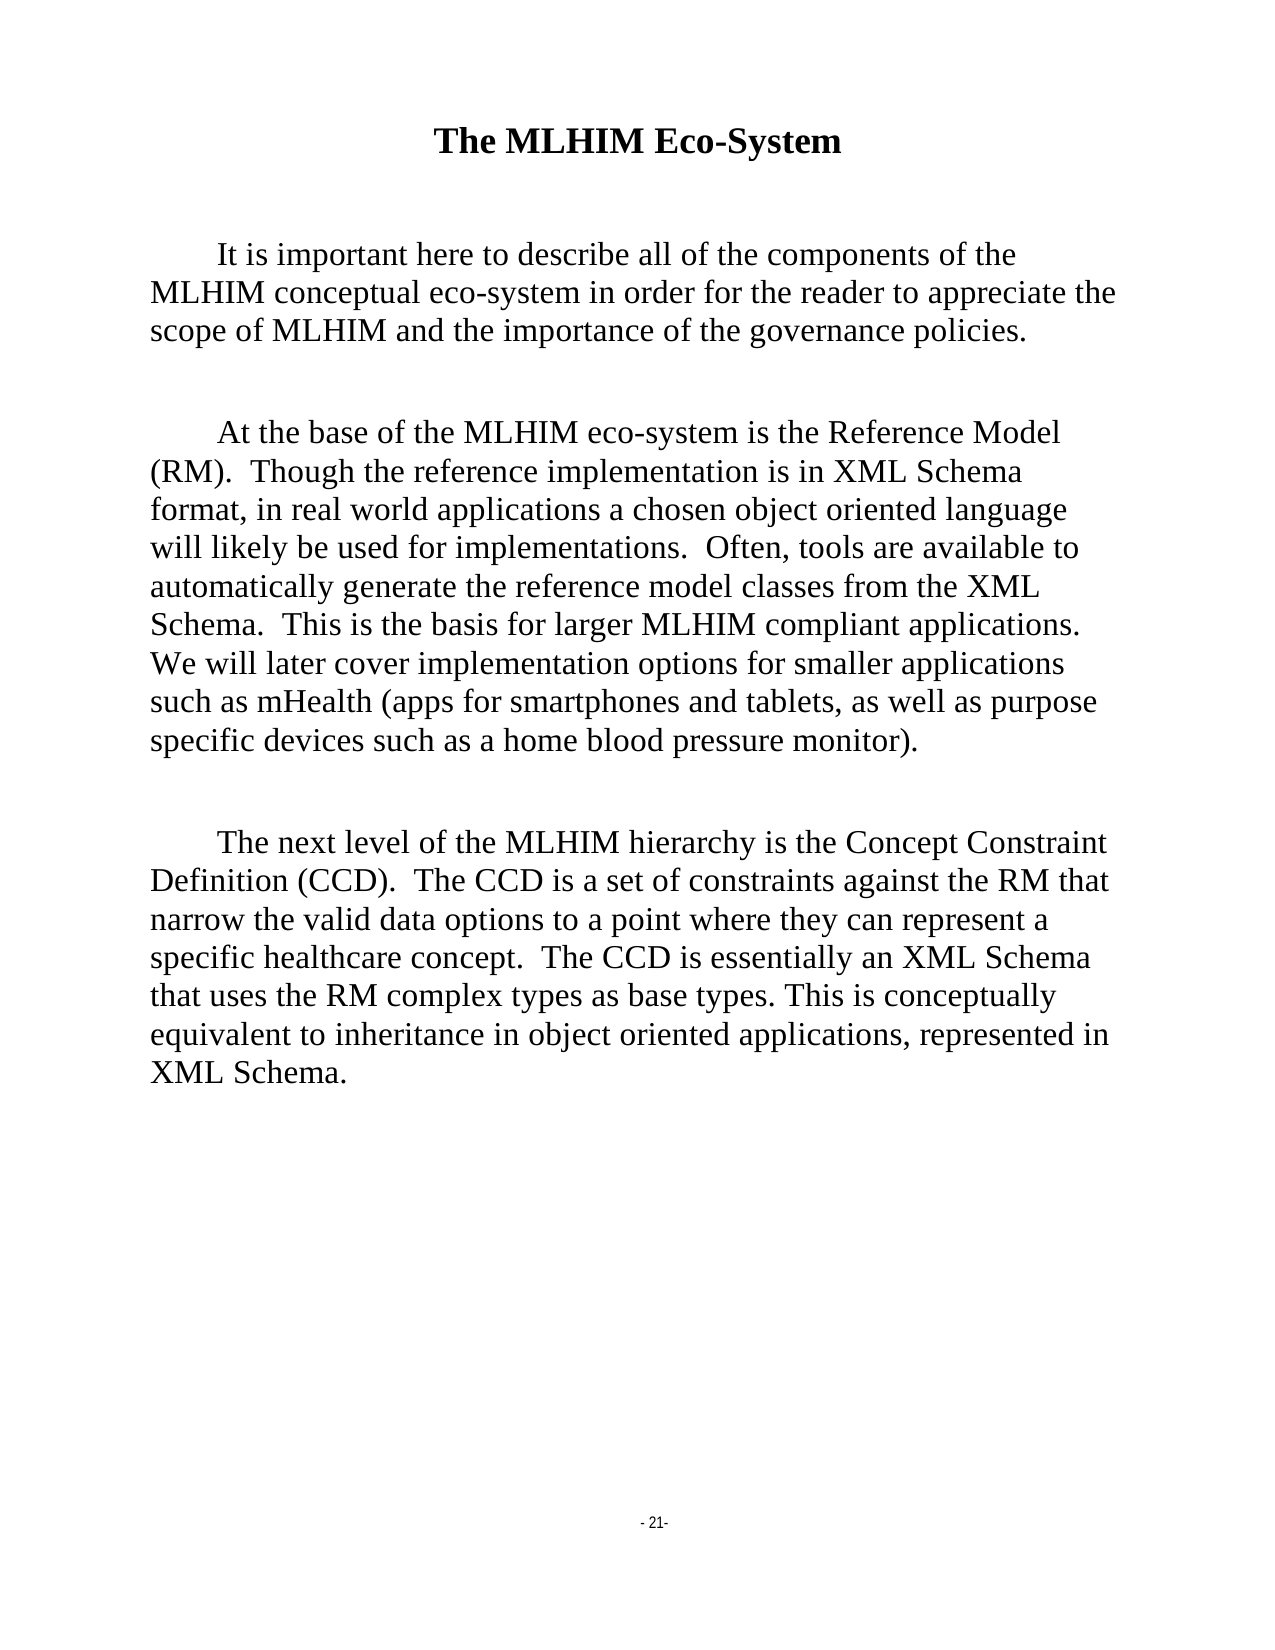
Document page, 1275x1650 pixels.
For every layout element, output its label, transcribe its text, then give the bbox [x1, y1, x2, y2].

text It is important here to describe all of the components of the MLHIM conceptual eco-system in order for the reader to appreciate the scope of MLHIM and the importance of the governance policies. [150, 233, 1125, 349]
title The MLHIM Eco-System [150, 118, 1125, 161]
text At the base of the MLHIM eco-system is the Reference Model (RM). Though the reference implementation is in XML Schema format, in real world applications a chosen object oriented language will likely be used for implementations. Often, tools are available to automatically generate the reference model classes from the XML Schema. This is the basis for larger MLHIM compliant applications. We will later cover implementation options for smaller applications such as mHealth (apps for smartphones and tablets, as well as purpose specific devices such as a home blood pressure monitor). [150, 412, 1125, 758]
text The next level of the MLHIM hierarchy is the Concept Constraint Definition (CCD). The CCD is a set of constraints against the RM that narrow the valid data options to a point where they can represent a specific healthcare concept. The CCD is essentially an XML Schema that uses the RM complex types as base types. This is conceptually equivalent to inheritance in object oriented applications, represented in XML Schema. [150, 822, 1125, 1091]
